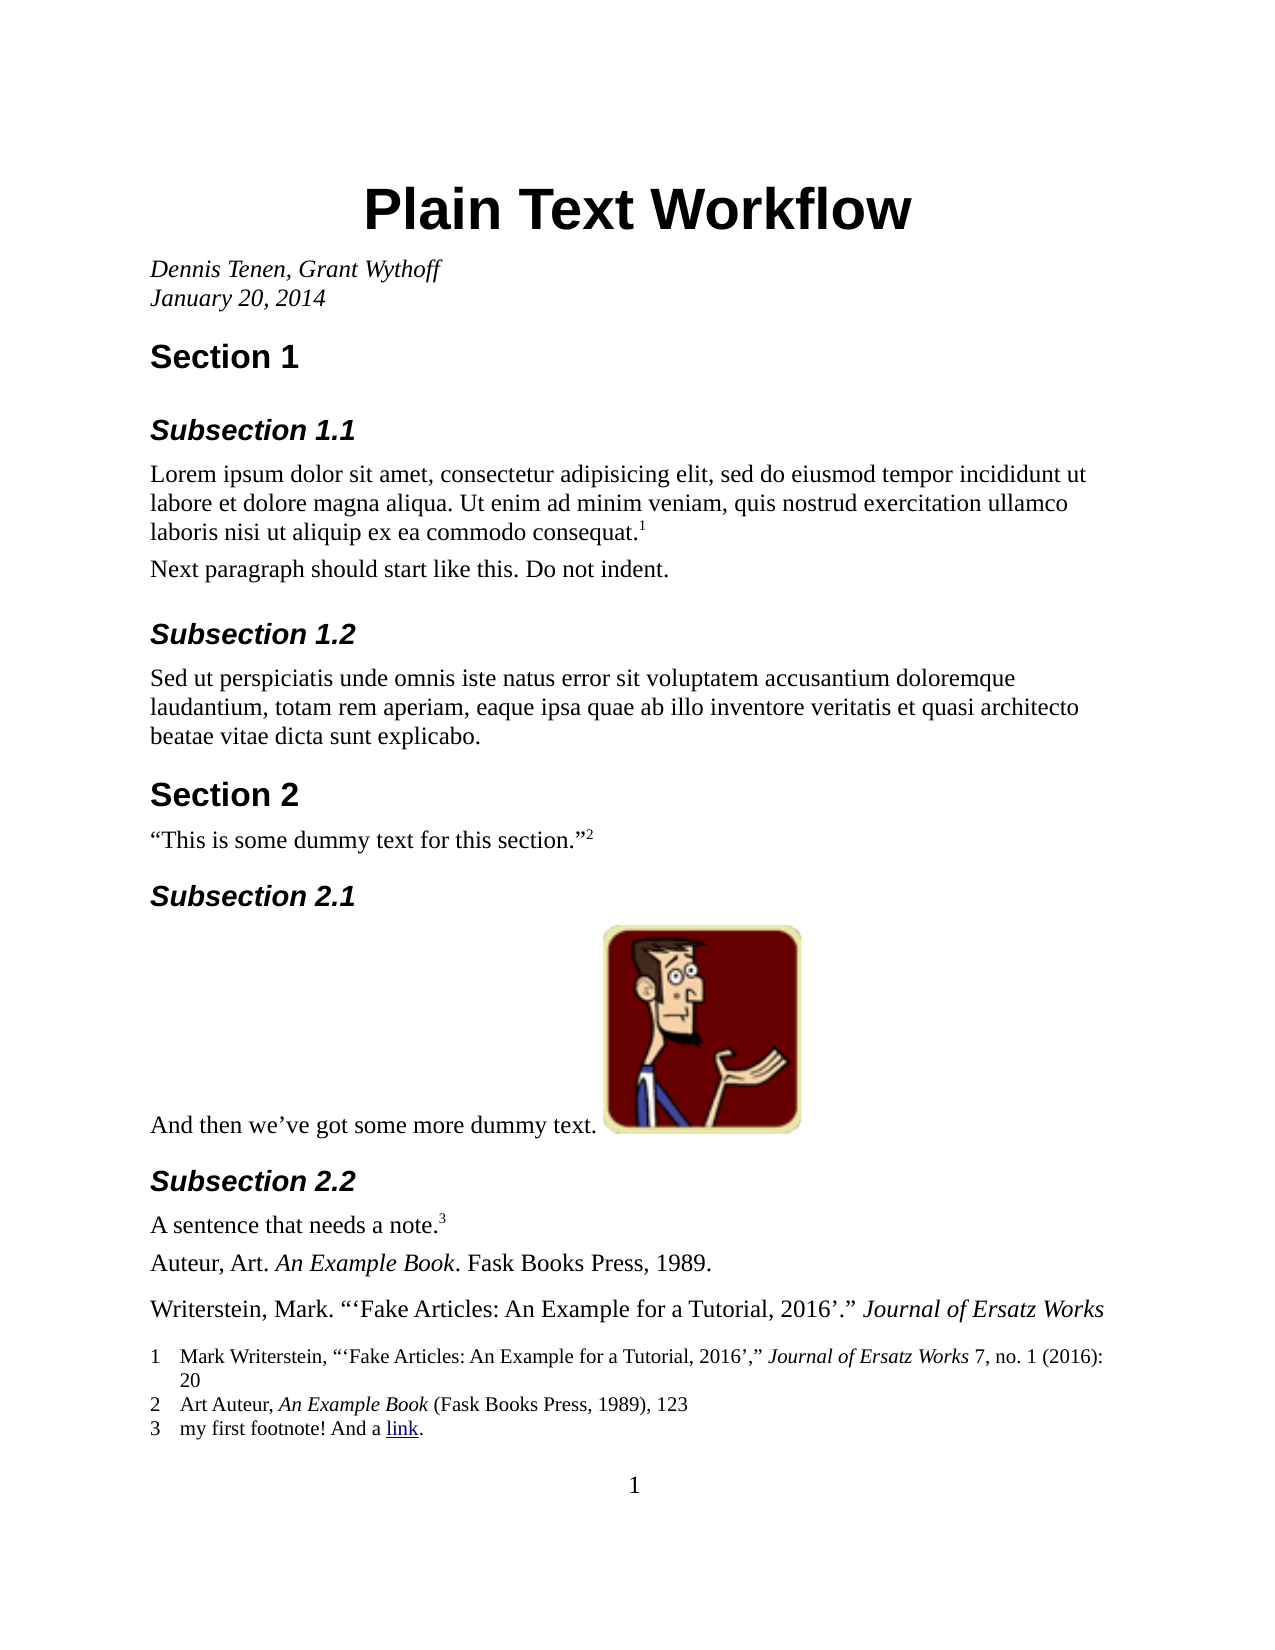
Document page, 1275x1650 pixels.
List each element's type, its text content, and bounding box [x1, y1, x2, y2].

text “This is some dummy text for this section.” [150, 826, 1125, 854]
text Dennis Tenen, Grant Wythoff [150, 254, 1125, 283]
text A sentence that needs a note. [150, 1210, 1125, 1239]
subtitle Subsection 2.1 [150, 879, 1125, 913]
subtitle Subsection 1.2 [150, 617, 1125, 651]
text Sed ut perspiciatis unde omnis iste natus error sit voluptatem accusantium doloremque laudantium, totam rem aperiam, eaque ipsa quae ab illo inventore veritatis et quasi architecto beatae vitae dicta sunt explicabo. [150, 663, 1125, 749]
text And then we’ve got some more dummy text. [150, 925, 1125, 1139]
text January 20, 2014 [150, 283, 1125, 312]
text Next paragraph should start like this. Do not indent. [150, 554, 1125, 583]
text my first footnote! And a link. [150, 1416, 1125, 1440]
text Auteur, Art. An Example Book. Fask Books Press, 1989. [150, 1248, 1125, 1277]
subtitle Subsection 2.2 [150, 1164, 1125, 1198]
subtitle Section 2 [150, 774, 1125, 813]
text Mark Writerstein, “‘Fake Articles: An Example for a Tutorial, 2016’,” Journal of Ersatz Works 7, no. 1 (2016): 20 [150, 1344, 1125, 1392]
text Art Auteur, An Example Book (Fask Books Press, 1989), 123 [150, 1392, 1125, 1416]
subtitle Subsection 1.1 [150, 413, 1125, 447]
text Lorem ipsum dolor sit amet, consectetur adipisicing elit, sed do eiusmod tempor incididunt ut labore et dolore magna aliqua. Ut enim ad minim veniam, quis nostrud exercitation ullamco laboris nisi ut aliquip ex ea commodo consequat. [150, 459, 1125, 546]
text Writerstein, Mark. “‘Fake Articles: An Example for a Tutorial, 2016’.” Journal of Ersatz Works [150, 1294, 1125, 1323]
title Plain Text Workflow [150, 175, 1125, 242]
subtitle Section 1 [150, 337, 1125, 376]
picture [603, 925, 802, 1134]
